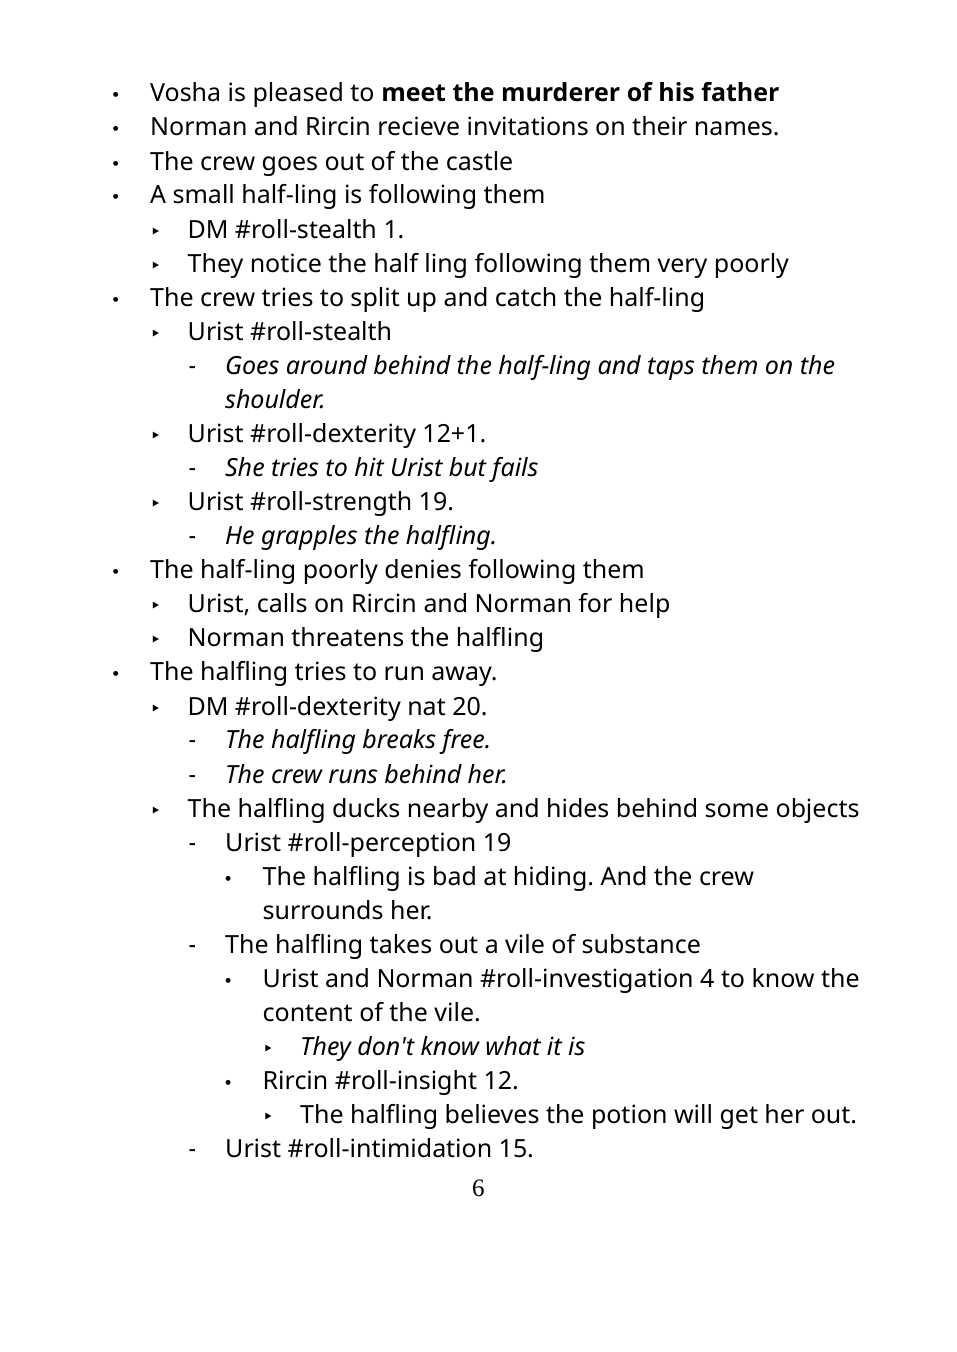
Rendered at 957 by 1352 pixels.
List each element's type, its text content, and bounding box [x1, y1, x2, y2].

list Urist #roll-perception 19 [187, 824, 881, 858]
list The crew tries to split up and catch the half-ling [112, 279, 881, 313]
list Norman and Rircin recieve invitations on their names. [112, 109, 881, 143]
list Vosha is pleased to meet the murderer of his father [112, 75, 881, 109]
list The halfling breaks free. [187, 722, 881, 756]
list The half-ling poorly denies following them [112, 552, 881, 586]
list Urist #roll-stealth [150, 313, 881, 347]
list Rircin #roll-insight 12. [225, 1063, 881, 1097]
list The halfling is bad at hiding. And the crew surrounds her. [225, 858, 881, 927]
list Norman threatens the halfling [150, 620, 881, 654]
list He grapples the halfling. [187, 518, 881, 552]
list They don't know what it is [262, 1029, 881, 1063]
list The crew goes out of the castle [112, 143, 881, 177]
list Urist #roll-strength 19. [150, 484, 881, 518]
list Urist, calls on Rircin and Norman for help [150, 586, 881, 620]
list DM #roll-stealth 1. [150, 211, 881, 245]
list A small half-ling is following them [112, 177, 881, 211]
list Urist #roll-dexterity 12+1. [150, 416, 881, 450]
list Urist and Norman #roll-investigation 4 to know the content of the vile. [225, 961, 881, 1029]
list Goes around behind the half-ling and taps them on the shoulder. [187, 347, 881, 416]
list The halfling believes the potion will get her out. [262, 1097, 881, 1131]
list She tries to hit Urist but fails [187, 450, 881, 484]
list The halfling ducks nearby and hides behind some objects [150, 790, 881, 824]
list DM #roll-dexterity nat 20. [150, 688, 881, 722]
list The crew runs behind her. [187, 756, 881, 790]
list The halfling takes out a vile of substance [187, 927, 881, 961]
list The halfling tries to run away. [112, 654, 881, 688]
list Urist #roll-intimidation 15. [187, 1131, 881, 1165]
list They notice the half ling following them very poorly [150, 245, 881, 279]
